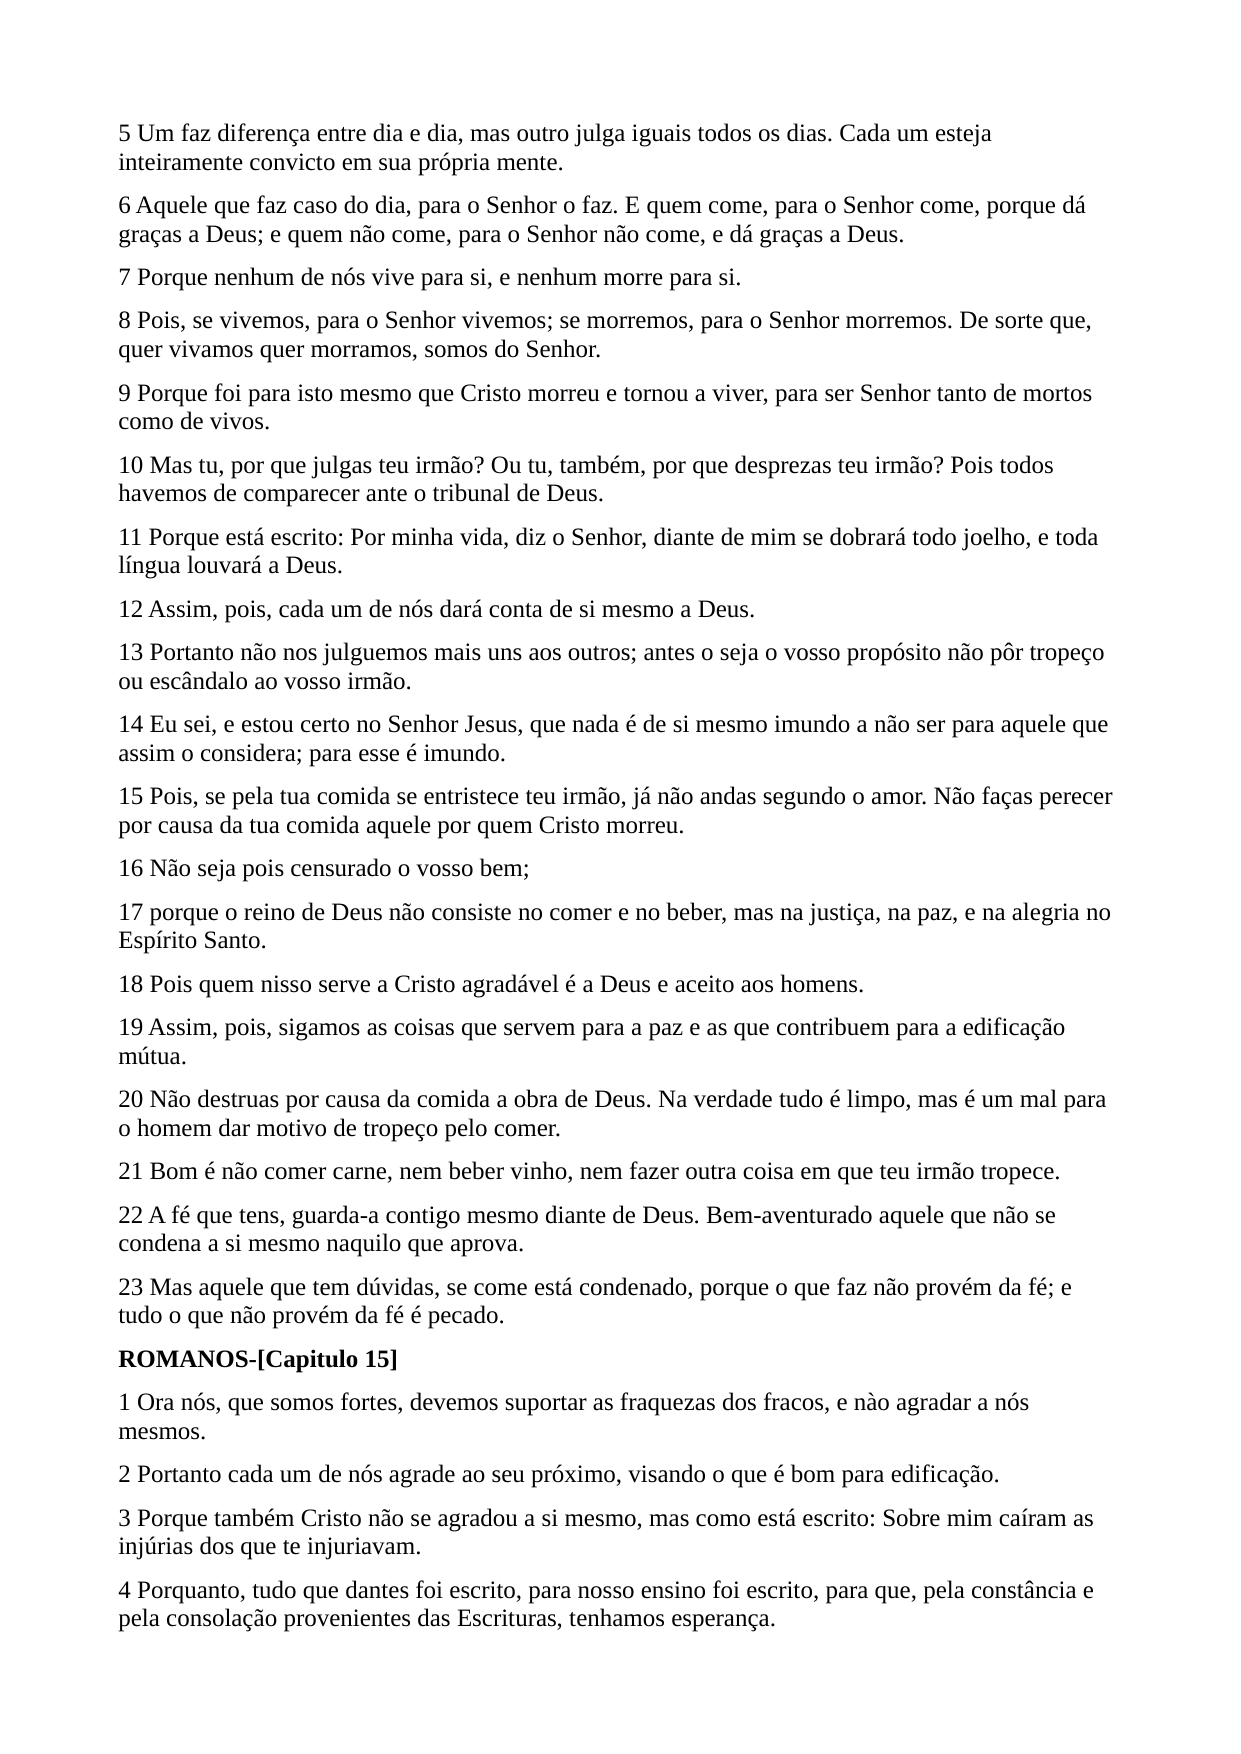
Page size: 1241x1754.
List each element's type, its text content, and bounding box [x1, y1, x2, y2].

text 2 Portanto cada um de nós agrade ao seu próximo, visando o que é bom para edificação. [118, 1459, 1122, 1488]
text 12 Assim, pois, cada um de nós dará conta de si mesmo a Deus. [118, 594, 1122, 623]
text 4 Porquanto, tudo que dantes foi escrito, para nosso ensino foi escrito, para que, pela constância e pela consolação provenientes das Escrituras, tenhamos esperança. [118, 1575, 1122, 1632]
text 18 Pois quem nisso serve a Cristo agradável é a Deus e aceito aos homens. [118, 969, 1122, 998]
text 14 Eu sei, e estou certo no Senhor Jesus, que nada é de si mesmo imundo a não ser para aquele que assim o considera; para esse é imundo. [118, 709, 1122, 767]
text 23 Mas aquele que tem dúvidas, se come está condenado, porque o que faz não provém da fé; e tudo o que não provém da fé é pecado. [118, 1272, 1122, 1329]
text 9 Porque foi para isto mesmo que Cristo morreu e tornou a viver, para ser Senhor tanto de mortos como de vivos. [118, 378, 1122, 435]
text 20 Não destruas por causa da comida a obra de Deus. Na verdade tudo é limpo, mas é um mal para o homem dar motivo de tropeço pelo comer. [118, 1084, 1122, 1142]
text 6 Aquele que faz caso do dia, para o Senhor o faz. E quem come, para o Senhor come, porque dá graças a Deus; e quem não come, para o Senhor não come, e dá graças a Deus. [118, 190, 1122, 248]
text 8 Pois, se vivemos, para o Senhor vivemos; se morremos, para o Senhor morremos. De sorte que, quer vivamos quer morramos, somos do Senhor. [118, 306, 1122, 363]
text 10 Mas tu, por que julgas teu irmão? Ou tu, também, por que desprezas teu irmão? Pois todos havemos de comparecer ante o tribunal de Deus. [118, 450, 1122, 507]
text 19 Assim, pois, sigamos as coisas que servem para a paz e as que contribuem para a edificação mútua. [118, 1012, 1122, 1070]
text 13 Portanto não nos julguemos mais uns aos outros; antes o seja o vosso propósito não pôr tropeço ou escândalo ao vosso irmão. [118, 637, 1122, 695]
text 15 Pois, se pela tua comida se entristece teu irmão, já não andas segundo o amor. Não faças perecer por causa da tua comida aquele por quem Cristo morreu. [118, 781, 1122, 839]
text 5 Um faz diferença entre dia e dia, mas outro julga iguais todos os dias. Cada um esteja inteiramente convicto em sua própria mente. [118, 118, 1122, 176]
text 22 A fé que tens, guarda-a contigo mesmo diante de Deus. Bem-aventurado aquele que não se condena a si mesmo naquilo que aprova. [118, 1200, 1122, 1257]
text 11 Porque está escrito: Por minha vida, diz o Senhor, diante de mim se dobrará todo joelho, e toda língua louvará a Deus. [118, 522, 1122, 579]
text 3 Porque também Cristo não se agradou a si mesmo, mas como está escrito: Sobre mim caíram as injúrias dos que te injuriavam. [118, 1503, 1122, 1560]
text 16 Não seja pois censurado o vosso bem; [118, 853, 1122, 882]
text 7 Porque nenhum de nós vive para si, e nenhum morre para si. [118, 262, 1122, 291]
text ROMANOS-[Capitulo 15] [118, 1344, 1122, 1373]
text 21 Bom é não comer carne, nem beber vinho, nem fazer outra coisa em que teu irmão tropece. [118, 1156, 1122, 1185]
text 1 Ora nós, que somos fortes, devemos suportar as fraquezas dos fracos, e nào agradar a nós mesmos. [118, 1387, 1122, 1445]
text 17 porque o reino de Deus não consiste no comer e no beber, mas na justiça, na paz, e na alegria no Espírito Santo. [118, 897, 1122, 954]
